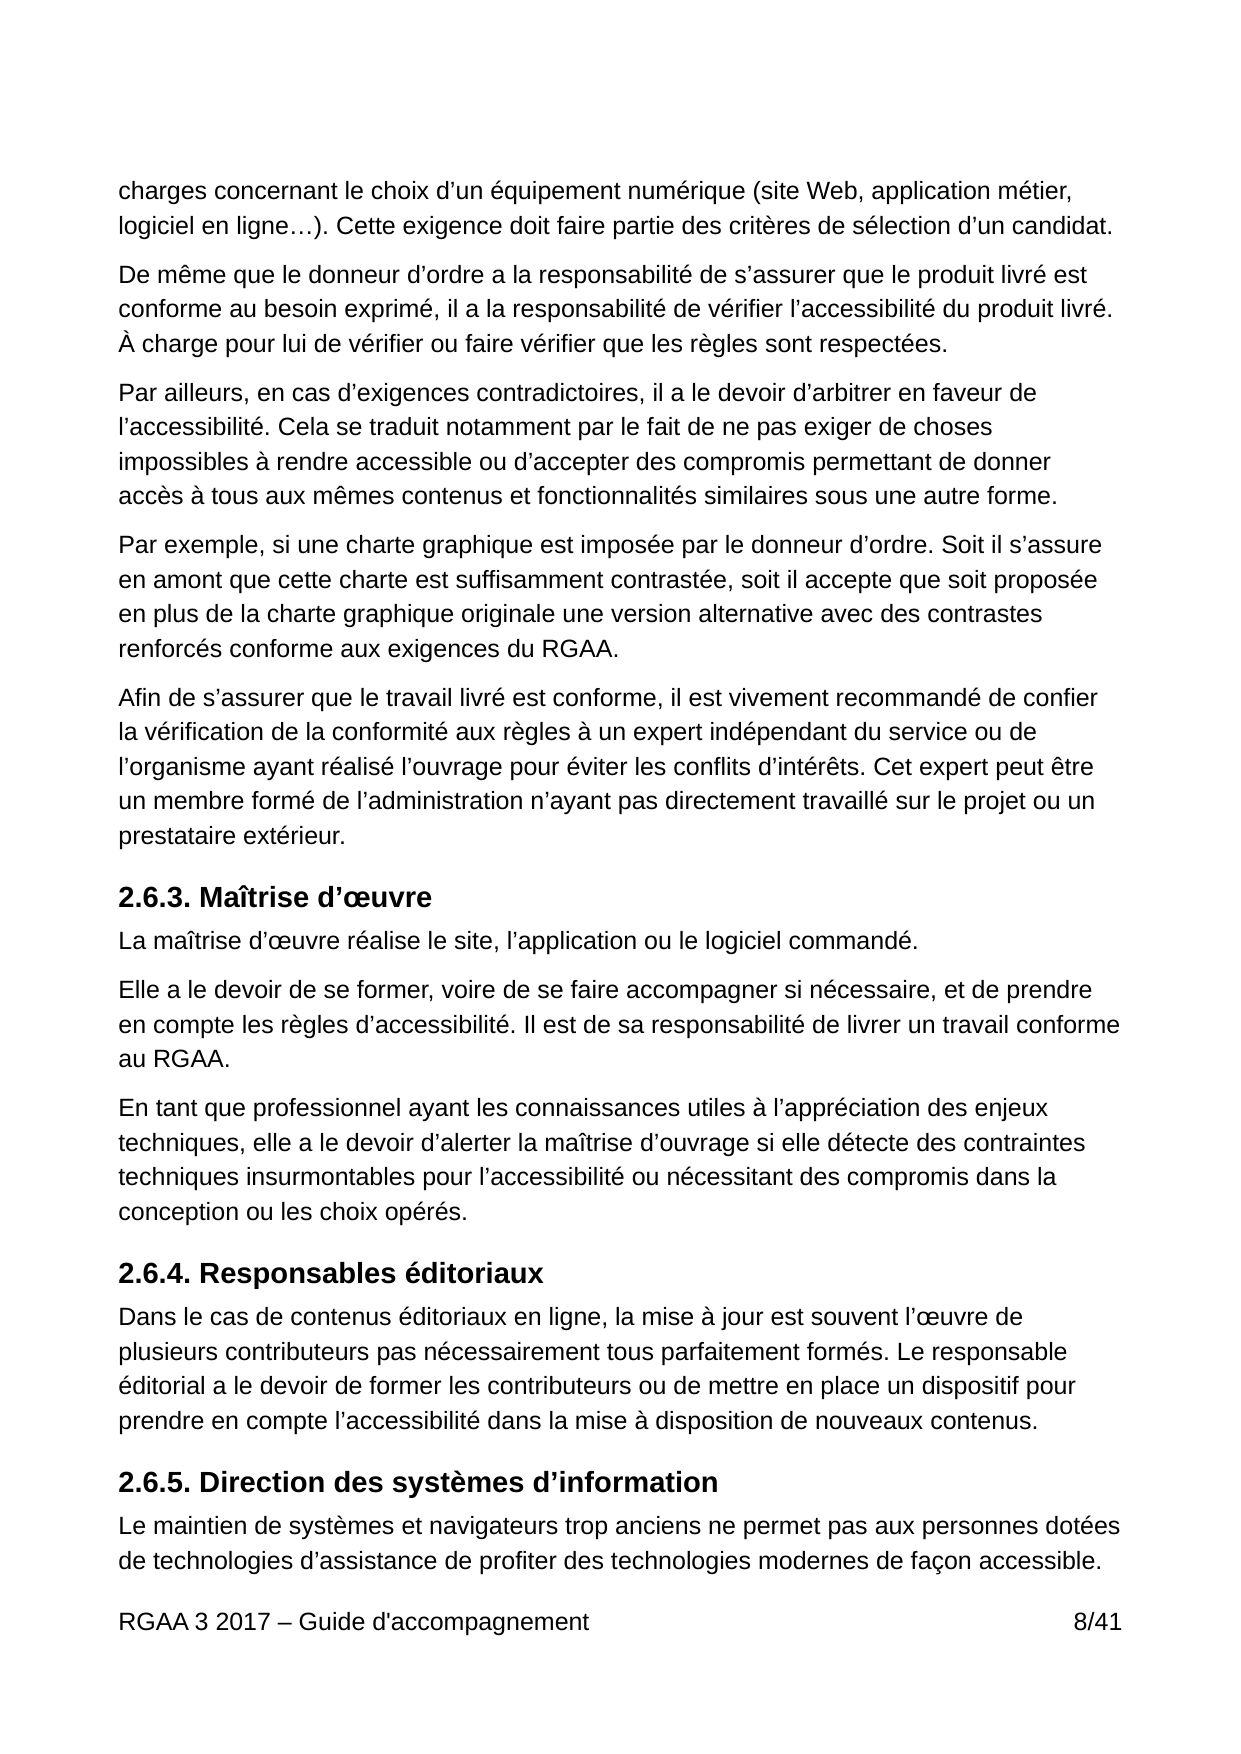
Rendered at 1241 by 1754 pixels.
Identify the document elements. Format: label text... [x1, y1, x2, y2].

text Afin de s’assurer que le travail livré est conforme, il est vivement recommandé de confier la vérification de la conformité aux règles à un expert indépendant du service ou de l’organisme ayant réalisé l’ouvrage pour éviter les conflits d’intérêts. Cet expert peut être un membre formé de l’administration n’ayant pas directement travaillé sur le projet ou un prestataire extérieur. [118, 683, 1122, 849]
text De même que le donneur d’ordre a la responsabilité de s’assurer que le produit livré est conforme au besoin exprimé, il a la responsabilité de vérifier l’accessibilité du produit livré. À charge pour lui de vérifier ou faire vérifier que les règles sont respectées. [118, 260, 1122, 358]
text En tant que professionnel ayant les connaissances utiles à l’appréciation des enjeux techniques, elle a le devoir d’alerter la maîtrise d’ouvrage si elle détecte des contraintes techniques insurmontables pour l’accessibilité ou nécessitant des compromis dans la conception ou les choix opérés. [118, 1093, 1122, 1226]
text Dans le cas de contenus éditoriaux en ligne, la mise à jour est souvent l’œuvre de plusieurs contributeurs pas nécessairement tous parfaitement formés. Le responsable éditorial a le devoir de former les contributeurs ou de mettre en place un dispositif pour prendre en compte l’accessibilité dans la mise à disposition de nouveaux contenus. [118, 1302, 1122, 1434]
text Par ailleurs, en cas d’exigences contradictoires, il a le devoir d’arbitrer en faveur de l’accessibilité. Cela se traduit notamment par le fait de ne pas exiger de choses impossibles à rendre accessible ou d’accepter des compromis permettant de donner accès à tous aux mêmes contenus et fonctionnalités similaires sous une autre forme. [118, 378, 1122, 510]
text Par exemple, si une charte graphique est imposée par le donneur d’ordre. Soit il s’assure en amont que cette charte est suffisamment contrastée, soit il accepte que soit proposée en plus de la charte graphique originale une version alternative avec des contrastes renforcés conforme aux exigences du RGAA. [118, 530, 1122, 663]
subtitle 2.6.4. Responsables éditoriaux [118, 1256, 1122, 1290]
text Le maintien de systèmes et navigateurs trop anciens ne permet pas aux personnes dotées de technologies d’assistance de profiter des technologies modernes de façon accessible. [118, 1511, 1122, 1574]
text Elle a le devoir de se former, voire de se faire accompagner si nécessaire, et de prendre en compte les règles d’accessibilité. Il est de sa responsabilité de livrer un travail conforme au RGAA. [118, 975, 1122, 1073]
text La maîtrise d’œuvre réalise le site, l’application ou le logiciel commandé. [118, 926, 1122, 955]
subtitle 2.6.3. Maîtrise d’œuvre [118, 880, 1122, 914]
text charges concernant le choix d’un équipement numérique (site Web, application métier, logiciel en ligne…). Cette exigence doit faire partie des critères de sélection d’un candidat. [118, 176, 1122, 239]
subtitle 2.6.5. Direction des systèmes d’information [118, 1465, 1122, 1499]
